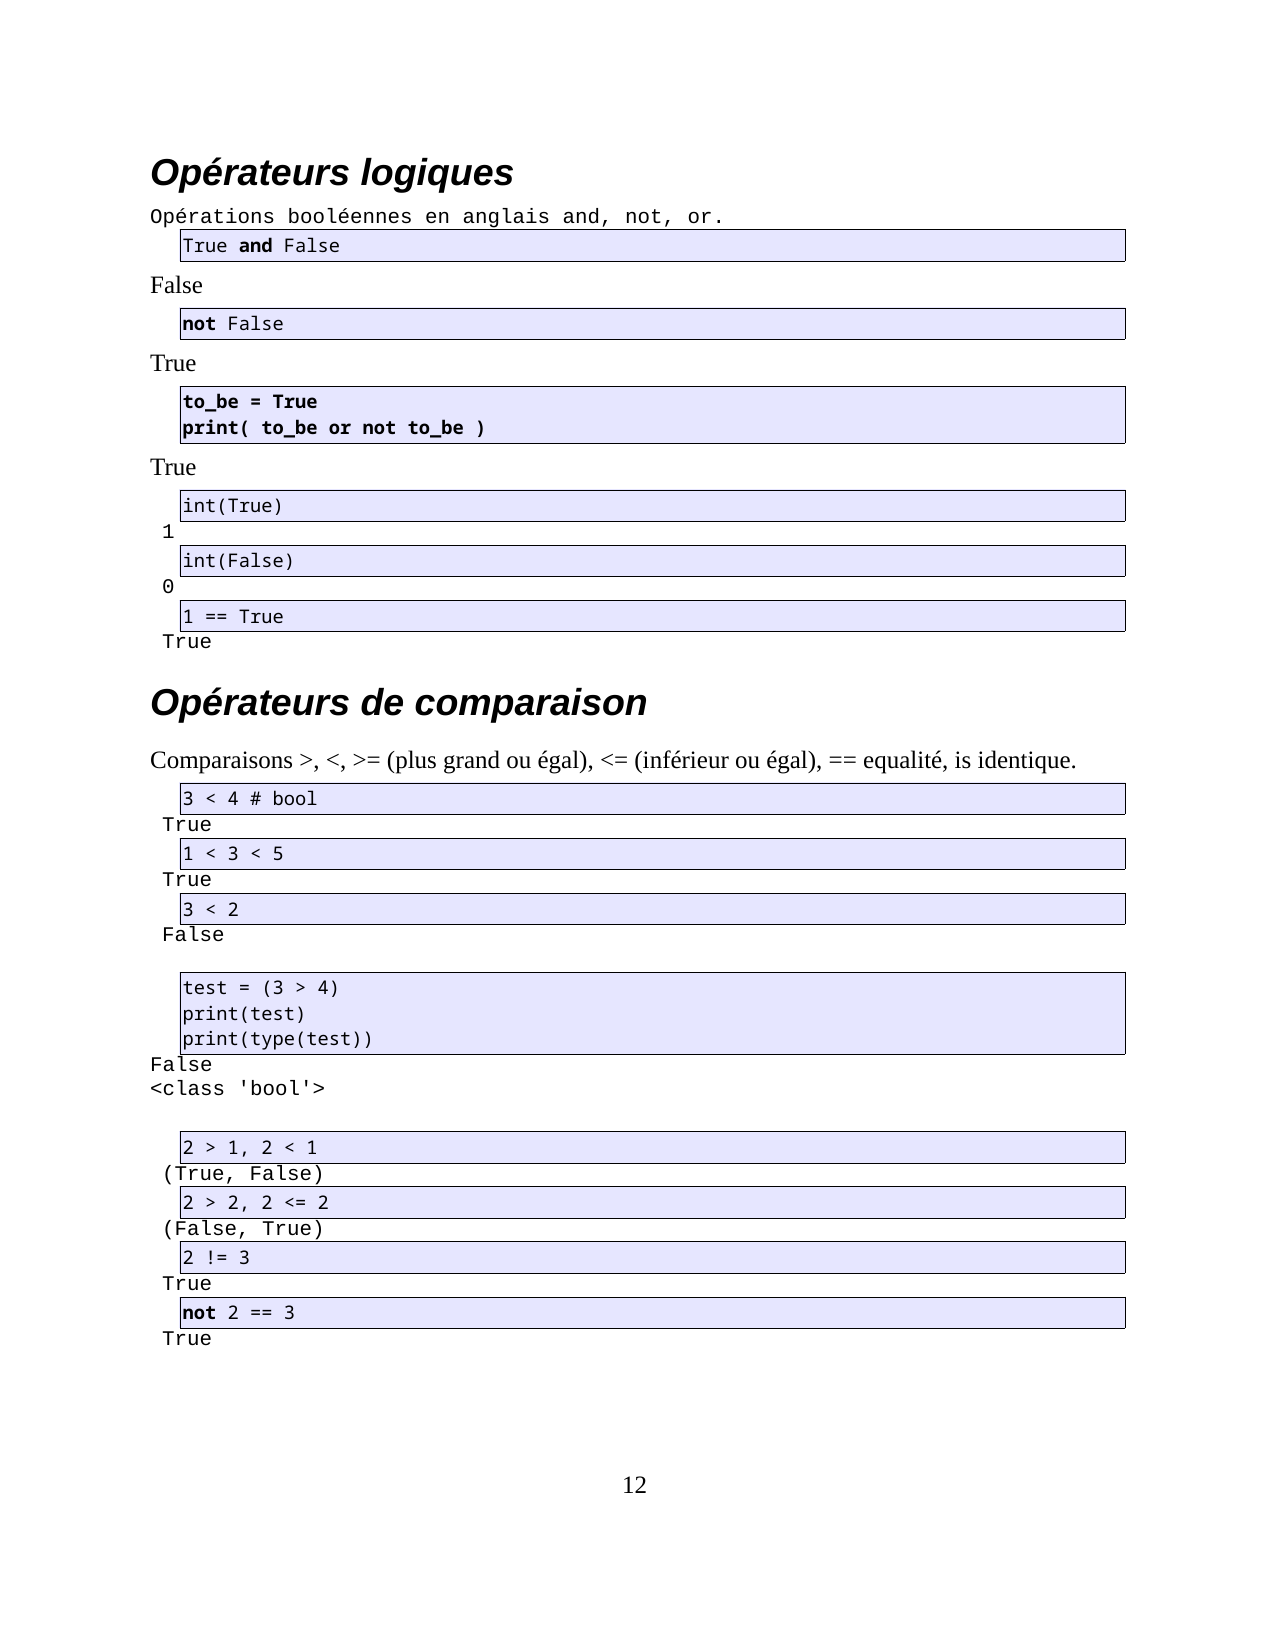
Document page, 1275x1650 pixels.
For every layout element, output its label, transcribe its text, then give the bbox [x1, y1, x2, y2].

text 3 < 4 # bool [181, 784, 1125, 814]
text 2 != 3 [181, 1242, 1125, 1273]
text to_be = True [181, 387, 1125, 411]
text 0 [162, 576, 1125, 600]
text Opérations booléennes en anglais and, not, or. [150, 206, 1125, 229]
text True [150, 452, 1125, 481]
text print( to_be or not to_be ) [181, 411, 1125, 443]
text (True, False) [162, 1163, 1125, 1186]
text (False, True) [162, 1218, 1125, 1241]
text <class 'bool'> [150, 1078, 1125, 1102]
text True [162, 1273, 1125, 1297]
text 3 < 2 [181, 894, 1125, 924]
text print(type(test)) [181, 1023, 1125, 1054]
text 2 > 2, 2 <= 2 [181, 1187, 1125, 1218]
text not False [181, 309, 1125, 339]
subtitle Opérateurs de comparaison [150, 680, 1125, 723]
text int(False) [181, 546, 1125, 576]
text 1 [162, 521, 1125, 545]
text 1 < 3 < 5 [181, 839, 1125, 869]
subtitle Opérateurs logiques [150, 150, 1125, 193]
text True [162, 869, 1125, 893]
text not 2 == 3 [181, 1298, 1125, 1328]
text int(True) [181, 491, 1125, 521]
text 1 == True [181, 601, 1125, 631]
text True [150, 348, 1125, 377]
text True and False [181, 230, 1125, 261]
text 2 > 1, 2 < 1 [181, 1132, 1125, 1163]
text True [162, 631, 1125, 655]
text False [162, 924, 1125, 948]
text False [150, 270, 1125, 298]
text True [162, 1328, 1125, 1352]
text print(test) [181, 997, 1125, 1023]
text False [150, 1054, 1125, 1078]
text test = (3 > 4) [181, 973, 1125, 997]
text Comparaisons >, <, >= (plus grand ou égal), <= (inférieur ou égal), == equalité, is identique. [150, 745, 1125, 773]
text True [162, 814, 1125, 838]
